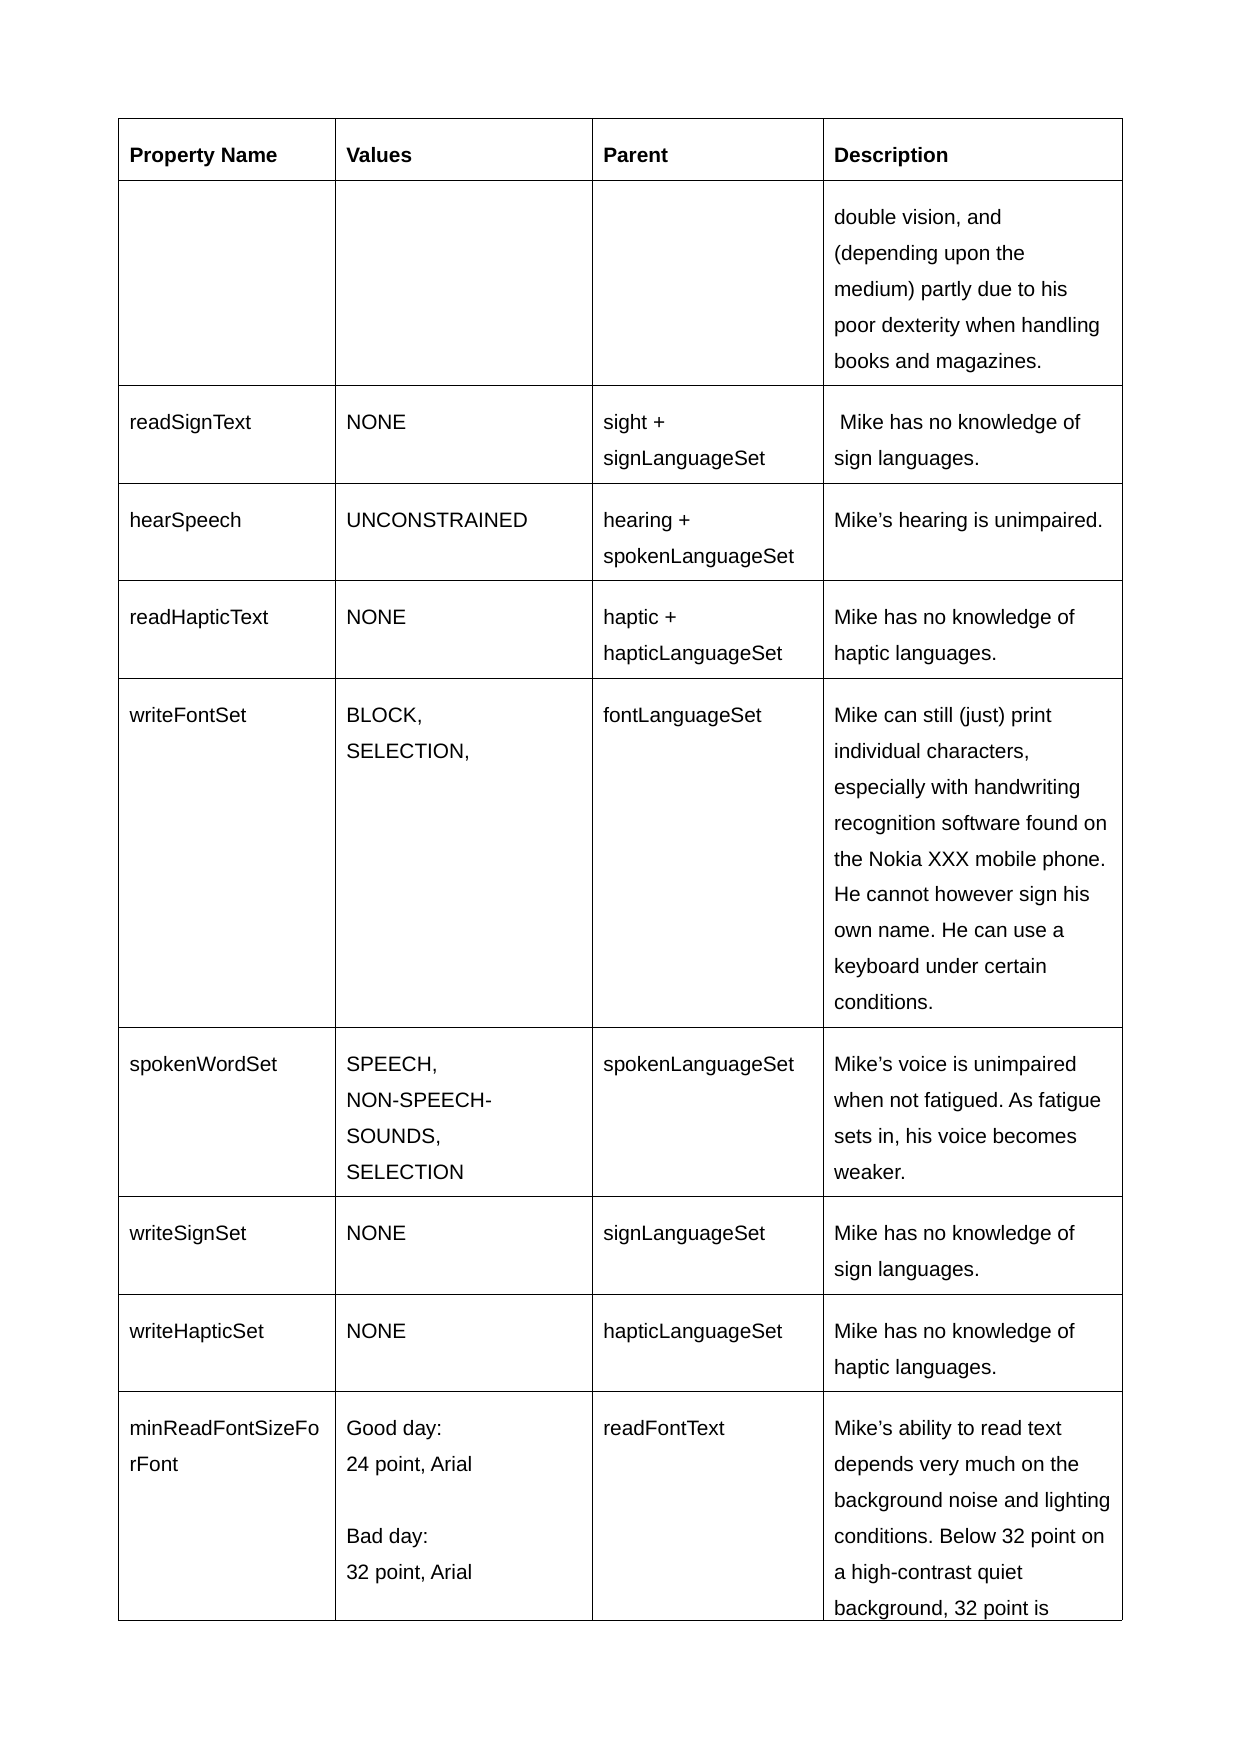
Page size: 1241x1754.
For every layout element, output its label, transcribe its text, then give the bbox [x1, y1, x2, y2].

table_cell signLanguageSet [593, 1197, 823, 1293]
table_cell [119, 181, 335, 385]
table_cell NONE [336, 1295, 592, 1391]
table_cell NONE [336, 581, 592, 677]
table_header Values [336, 119, 592, 180]
table_cell Mike’s voice is unimpaired when not fatigued. As fatigue sets in, his voice becomes weaker. [824, 1028, 1122, 1196]
table_cell writeHapticSet [119, 1295, 335, 1391]
table_cell Mike has no knowledge of sign languages. [824, 1197, 1122, 1293]
table_header Property Name [119, 119, 335, 180]
table_cell Mike has no knowledge of haptic languages. [824, 581, 1122, 677]
table_cell sight + signLanguageSet [593, 386, 823, 482]
table_cell NONE [336, 1197, 592, 1293]
table_header Description [824, 119, 1122, 180]
table_cell Mike has no knowledge of haptic languages. [824, 1295, 1122, 1391]
table_cell readHapticText [119, 581, 335, 677]
table_cell hearing + spokenLanguageSet [593, 484, 823, 580]
table_cell writeSignSet [119, 1197, 335, 1293]
table_cell [336, 181, 592, 385]
table_cell Mike’s ability to read text depends very much on the background noise and lighting conditions. Below 32 point on a high-contrast quiet background, 32 point is [824, 1392, 1122, 1620]
table_cell readSignText [119, 386, 335, 482]
table_cell spokenWordSet [119, 1028, 335, 1196]
table_cell UNCONSTRAINED [336, 484, 592, 580]
table_cell Mike’s hearing is unimpaired. [824, 484, 1122, 580]
table_cell double vision, and (depending upon the medium) partly due to his poor dexterity when handling books and magazines. [824, 181, 1122, 385]
table_cell fontLanguageSet [593, 679, 823, 1027]
table_cell Good day: 24 point, Arial Bad day: 32 point, Arial [336, 1392, 592, 1620]
table_cell minReadFontSizeForFont [119, 1392, 335, 1620]
table_cell hearSpeech [119, 484, 335, 580]
table_cell hapticLanguageSet [593, 1295, 823, 1391]
table_cell SPEECH, NON-SPEECH-SOUNDS, SELECTION [336, 1028, 592, 1196]
table_cell readFontText [593, 1392, 823, 1620]
table_cell Mike has no knowledge of sign languages. [824, 386, 1122, 482]
table_cell [593, 181, 823, 385]
table_cell spokenLanguageSet [593, 1028, 823, 1196]
table_header Parent [593, 119, 823, 180]
table_cell writeFontSet [119, 679, 335, 1027]
table_cell NONE [336, 386, 592, 482]
table_cell haptic + hapticLanguageSet [593, 581, 823, 677]
table_cell Mike can still (just) print individual characters, especially with handwriting recognition software found on the Nokia XXX mobile phone. He cannot however sign his own name. He can use a keyboard under certain conditions. [824, 679, 1122, 1027]
table_cell BLOCK, SELECTION, [336, 679, 592, 1027]
